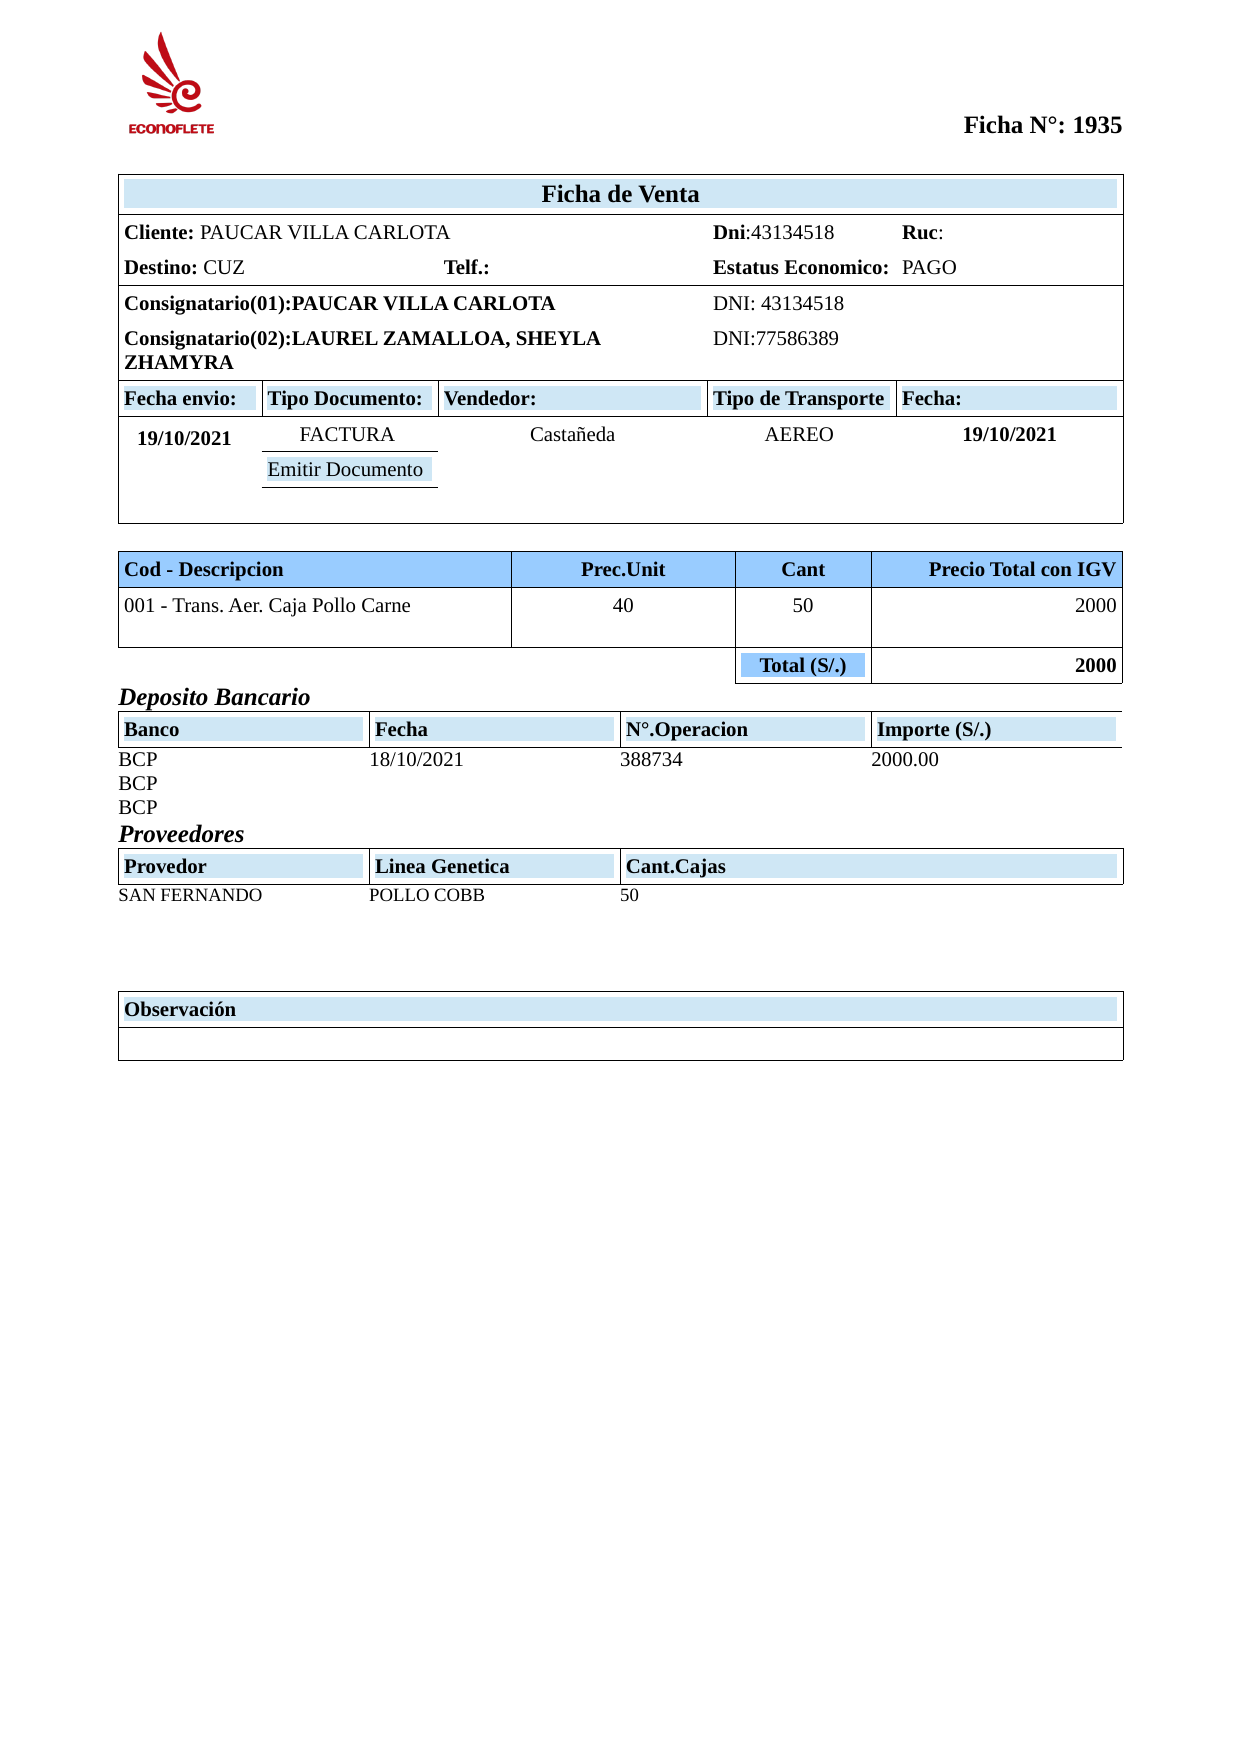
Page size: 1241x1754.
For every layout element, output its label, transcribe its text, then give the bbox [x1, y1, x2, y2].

table_cell Fecha: [897, 381, 1123, 416]
table_cell [118, 948, 369, 970]
table_cell [369, 905, 620, 927]
table_cell 18/10/2021 [369, 748, 620, 771]
table_cell SAN FERNANDO [118, 885, 369, 905]
table_cell 2000 [872, 648, 1122, 682]
table_header Ficha de Venta [119, 175, 1123, 214]
table_cell 2000.00 [871, 748, 1122, 771]
table_cell Tipo Documento: [263, 381, 438, 416]
table_cell 001 - Trans. Aer. Caja Pollo Carne [119, 588, 511, 647]
table_cell [871, 771, 1122, 795]
table_cell Destino: CUZ [119, 249, 438, 285]
table_header Precio Total con IGV [872, 552, 1122, 587]
table_cell [369, 795, 620, 819]
table_cell 19/10/2021 [896, 417, 1123, 523]
text Deposito Bancario [118, 682, 1122, 711]
table_cell FACTURA [262, 417, 438, 451]
table_cell Consignatario(01):PAUCAR VILLA CARLOTA [119, 286, 707, 321]
table_cell BCP [118, 748, 369, 771]
table_cell [620, 905, 1123, 927]
table_header Importe (S/.) [872, 712, 1122, 747]
table_cell BCP [118, 771, 369, 795]
table_cell [620, 795, 871, 819]
table_cell [369, 948, 620, 970]
table_cell Dni:43134518 [707, 215, 896, 249]
table_header Provedor [119, 849, 369, 883]
table_cell [369, 771, 620, 795]
picture [118, 31, 225, 134]
table_cell Ruc: [896, 215, 1123, 249]
table_header Linea Genetica [370, 849, 620, 883]
table_cell Fecha envio: [119, 381, 262, 416]
table_cell Estatus Economico: [707, 249, 896, 285]
table_cell [118, 927, 369, 948]
table_cell PAGO [896, 249, 1123, 285]
table_header Cant [736, 552, 871, 587]
text Proveedores [118, 819, 1122, 848]
table_cell DNI:77586389 [707, 321, 1123, 380]
table_cell [620, 771, 871, 795]
table_cell [871, 795, 1122, 819]
table_cell 388734 [620, 748, 871, 771]
table_header N°.Operacion [621, 712, 871, 747]
table_cell 50 [620, 885, 1123, 905]
table_cell [620, 948, 1123, 970]
table_cell [369, 927, 620, 948]
table_header Fecha [370, 712, 620, 747]
table_cell [369, 970, 620, 991]
table_cell [511, 648, 735, 682]
table_header Prec.Unit [512, 552, 735, 587]
table_cell 40 [512, 588, 735, 647]
table_cell [118, 970, 369, 991]
table_cell Castañeda [438, 417, 707, 523]
table_header Cant.Cajas [621, 849, 1123, 883]
table_cell [620, 927, 1123, 948]
table_cell [118, 905, 369, 927]
table_cell [118, 648, 511, 682]
table_cell [262, 488, 438, 523]
table_cell Cliente: PAUCAR VILLA CARLOTA [119, 215, 707, 249]
table_cell Telf.: [438, 249, 707, 285]
table_cell Total (S/.) [736, 648, 871, 682]
table_header Cod - Descripcion [119, 552, 511, 587]
table_cell BCP [118, 795, 369, 819]
table_cell POLLO COBB [369, 885, 620, 905]
table_cell 19/10/2021 [119, 417, 262, 523]
table_cell Vendedor: [439, 381, 707, 416]
table_header Banco [119, 712, 369, 747]
table_cell DNI: 43134518 [707, 286, 1123, 321]
table_cell 50 [736, 588, 871, 647]
table_cell Emitir Documento [262, 452, 438, 487]
table_cell Consignatario(02):LAUREL ZAMALLOA, SHEYLA ZHAMYRA [119, 321, 707, 380]
table_cell 2000 [872, 588, 1122, 647]
table_cell AEREO [707, 417, 896, 523]
table_cell [620, 970, 1123, 991]
table_header Observación [119, 992, 1123, 1027]
table_cell [119, 1028, 1123, 1060]
table_cell Tipo de Transporte [708, 381, 896, 416]
